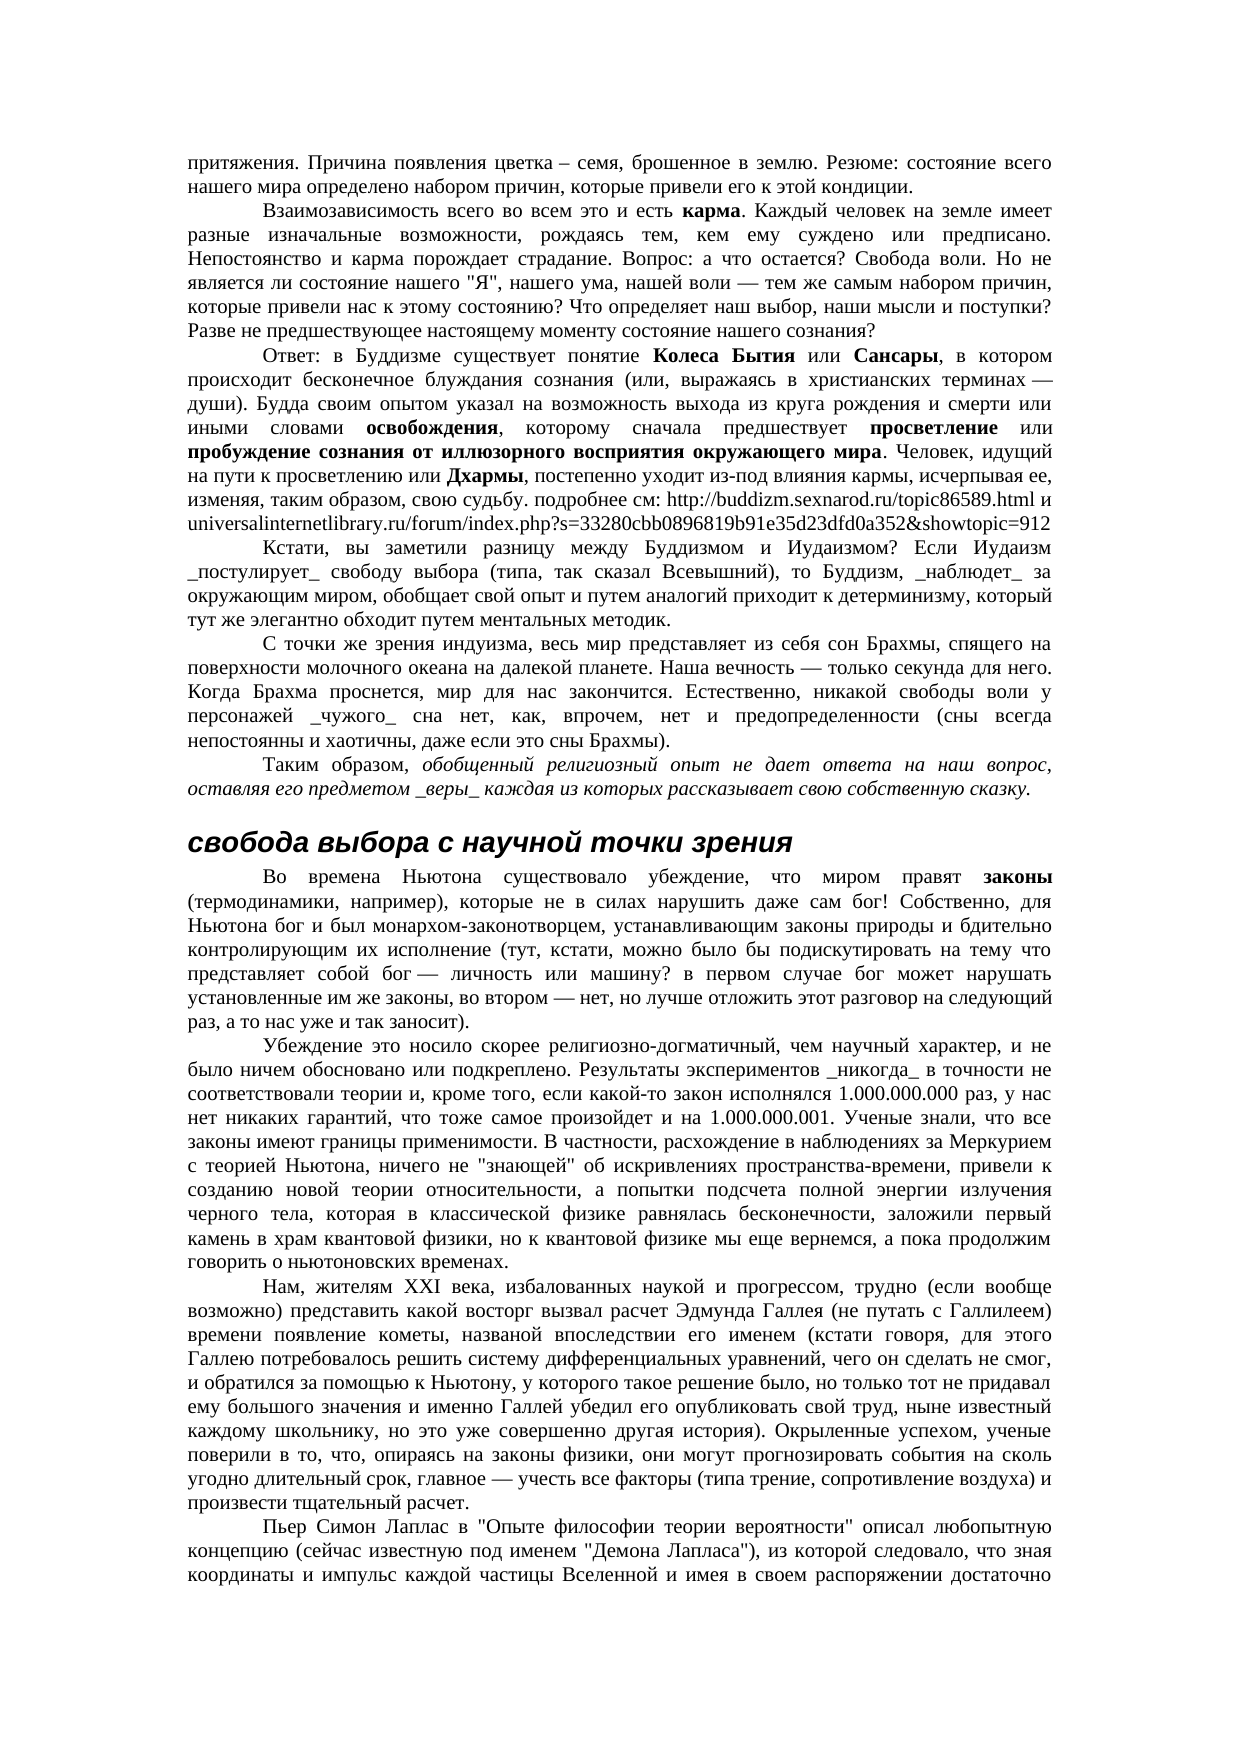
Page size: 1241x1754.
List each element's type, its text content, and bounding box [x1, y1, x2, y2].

text Пьер Симон Лаплас в "Опыте философии теории вероятности" описал любопытную концепцию (сейчас известную под именем "Демона Лапласа"), из которой следовало, что зная координаты и импульс каждой частицы Вселенной и имея в своем распоряжении достаточно [187, 1514, 1053, 1586]
text С точки же зрения индуизма, весь мир представляет из себя сон Брахмы, спящего на поверхности молочного океана на далекой планете. Наша вечность — только секунда для него. Когда Брахма проснется, мир для нас закончится. Естественно, никакой свободы воли у персонажей _чужого_ сна нет, как, впрочем, нет и предопределенности (сны всегда непостоянны и хаотичны, даже если это сны Брахмы). [187, 631, 1053, 752]
text притяжения. Причина появления цветка – семя, брошенное в землю. Резюме: состояние всего нашего мира определено набором причин, которые привели его к этой кондиции. [187, 150, 1053, 198]
text Нам, жителям XXI века, избалованных наукой и прогрессом, трудно (если вообще возможно) представить какой восторг вызвал расчет Эдмунда Галлея (не путать с Галлилеем) времени появление кометы, названой впоследствии его именем (кстати говоря, для этого Галлею потребовалось решить систему дифференциальных уравнений, чего он сделать не смог, и обратился за помощью к Ньютону, у которого такое решение было, но только тот не придавал ему большого значения и именно Галлей убедил его опубликовать свой труд, ныне известный каждому школьнику, но это уже совершенно другая история). Окрыленные успехом, ученые поверили в то, что, опираясь на законы физики, они могут прогнозировать события на сколь угодно длительный срок, главное — учесть все факторы (типа трение, сопротивление воздуха) и произвести тщательный расчет. [187, 1273, 1053, 1514]
text Кстати, вы заметили разницу между Буддизмом и Иудаизмом? Если Иудаизм _постулирует_ свободу выбора (типа, так сказал Всевышний), то Буддизм, _наблюдет_ за окружающим миром, обобщает свой опыт и путем аналогий приходит к детерминизму, который тут же элегантно обходит путем ментальных методик. [187, 535, 1053, 631]
text Убеждение это носило скорее религиозно-догматичный, чем научный характер, и не было ничем обосновано или подкреплено. Результаты экспериментов _никогда_ в точности не соответствовали теории и, кроме того, если какой-то закон исполнялся 1.000.000.000 раз, у нас нет никаких гарантий, что тоже самое произойдет и на 1.000.000.001. Ученые знали, что все законы имеют границы применимости. В частности, расхождение в наблюдениях за Меркурием с теорией Ньютона, ничего не "знающей" об искривлениях пространства-времени, привели к созданию новой теории относительности, а попытки подсчета полной энергии излучения черного тела, которая в классической физике равнялась бесконечности, заложили первый камень в храм квантовой физики, но к квантовой физике мы еще вернемся, а пока продолжим говорить о ньютоновских временах. [187, 1033, 1053, 1273]
subtitle свобода выбора с научной точки зрения [187, 825, 1053, 858]
text Ответ: в Буддизме существует понятие Колеса Бытия или Сансары, в котором происходит бесконечное блуждания сознания (или, выражаясь в христианских терминах — души). Будда своим опытом указал на возможность выхода из круга рождения и смерти или иными словами освобождения, которому сначала предшествует просветление или пробуждение сознания от иллюзорного восприятия окружающего мира. Человек, идущий на пути к просветлению или Дхармы, постепенно уходит из-под влияния кармы, исчерпывая ее, изменяя, таким образом, свою судьбу. подробнее см: http://buddizm.sexnarod.ru/topic86589.html и universalinternetlibrary.ru/forum/index.php?s=33280cbb0896819b91e35d23dfd0a352&showtopic=912 [187, 342, 1053, 535]
text Взаимозависимость всего во всем это и есть карма. Каждый человек на земле имеет разные изначальные возможности, рождаясь тем, кем ему суждено или предписано. Непостоянство и карма порождает страдание. Вопрос: а что остается? Свобода воли. Но не является ли состояние нашего "Я", нашего ума, нашей воли — тем же самым набором причин, которые привели нас к этому состоянию? Что определяет наш выбор, наши мысли и поступки? Разве не предшествующее настоящему моменту состояние нашего сознания? [187, 198, 1053, 342]
text Таким образом, обобщенный религиозный опыт не дает ответа на наш вопрос, оставляя его предметом _веры_ каждая из которых рассказывает свою собственную сказку. [187, 752, 1053, 800]
text Во времена Ньютона существовало убеждение, что миром правят законы (термодинамики, например), которые не в силах нарушить даже сам бог! Собственно, для Ньютона бог и был монархом-законотворцем, устанавливающим законы природы и бдительно контролирующим их исполнение (тут, кстати, можно было бы подискутировать на тему что представляет собой бог — личность или машину? в первом случае бог может нарушать установленные им же законы, во втором — нет, но лучше отложить этот разговор на следующий раз, а то нас уже и так заносит). [187, 864, 1053, 1033]
